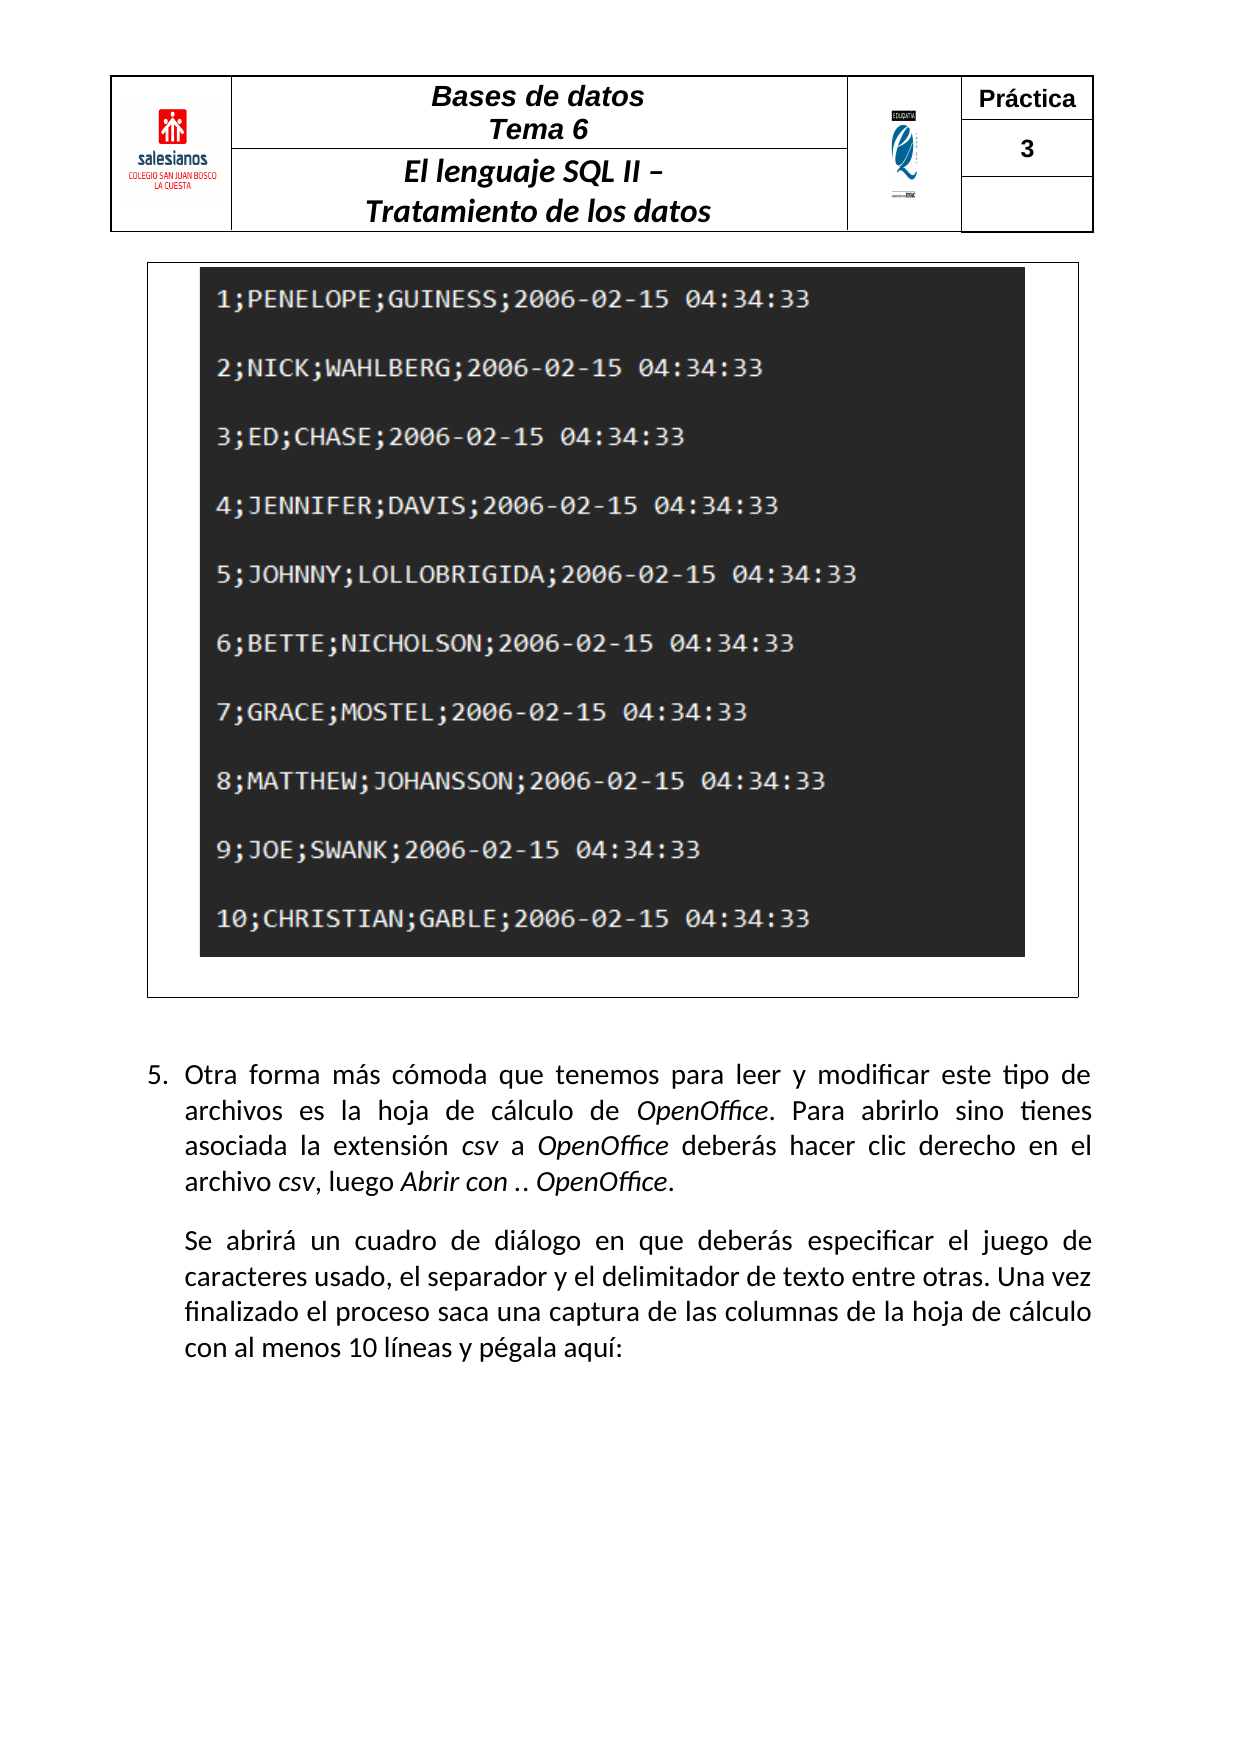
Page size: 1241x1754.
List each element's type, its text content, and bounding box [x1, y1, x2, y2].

picture [199, 267, 1025, 957]
table_header [148, 263, 1078, 997]
list Otra forma más cómoda que tenemos para leer y modificar este tipo de archivos es la hoja de cálculo de OpenOffice. Para abrirlo sino tienes asociada la extensión csv a OpenOffice deberás hacer clic derecho en el archivo csv, luego Abrir con .. OpenOffice. [147, 1056, 1093, 1198]
list Se abrirá un cuadro de diálogo en que deberás especificar el juego de caracteres usado, el separador y el delimitador de texto entre otras. Una vez finalizado el proceso saca una captura de las columnas de la hoja de cálculo con al menos 10 líneas y pégala aquí: [147, 1222, 1093, 1364]
picture [119, 96, 229, 203]
picture [891, 110, 918, 198]
